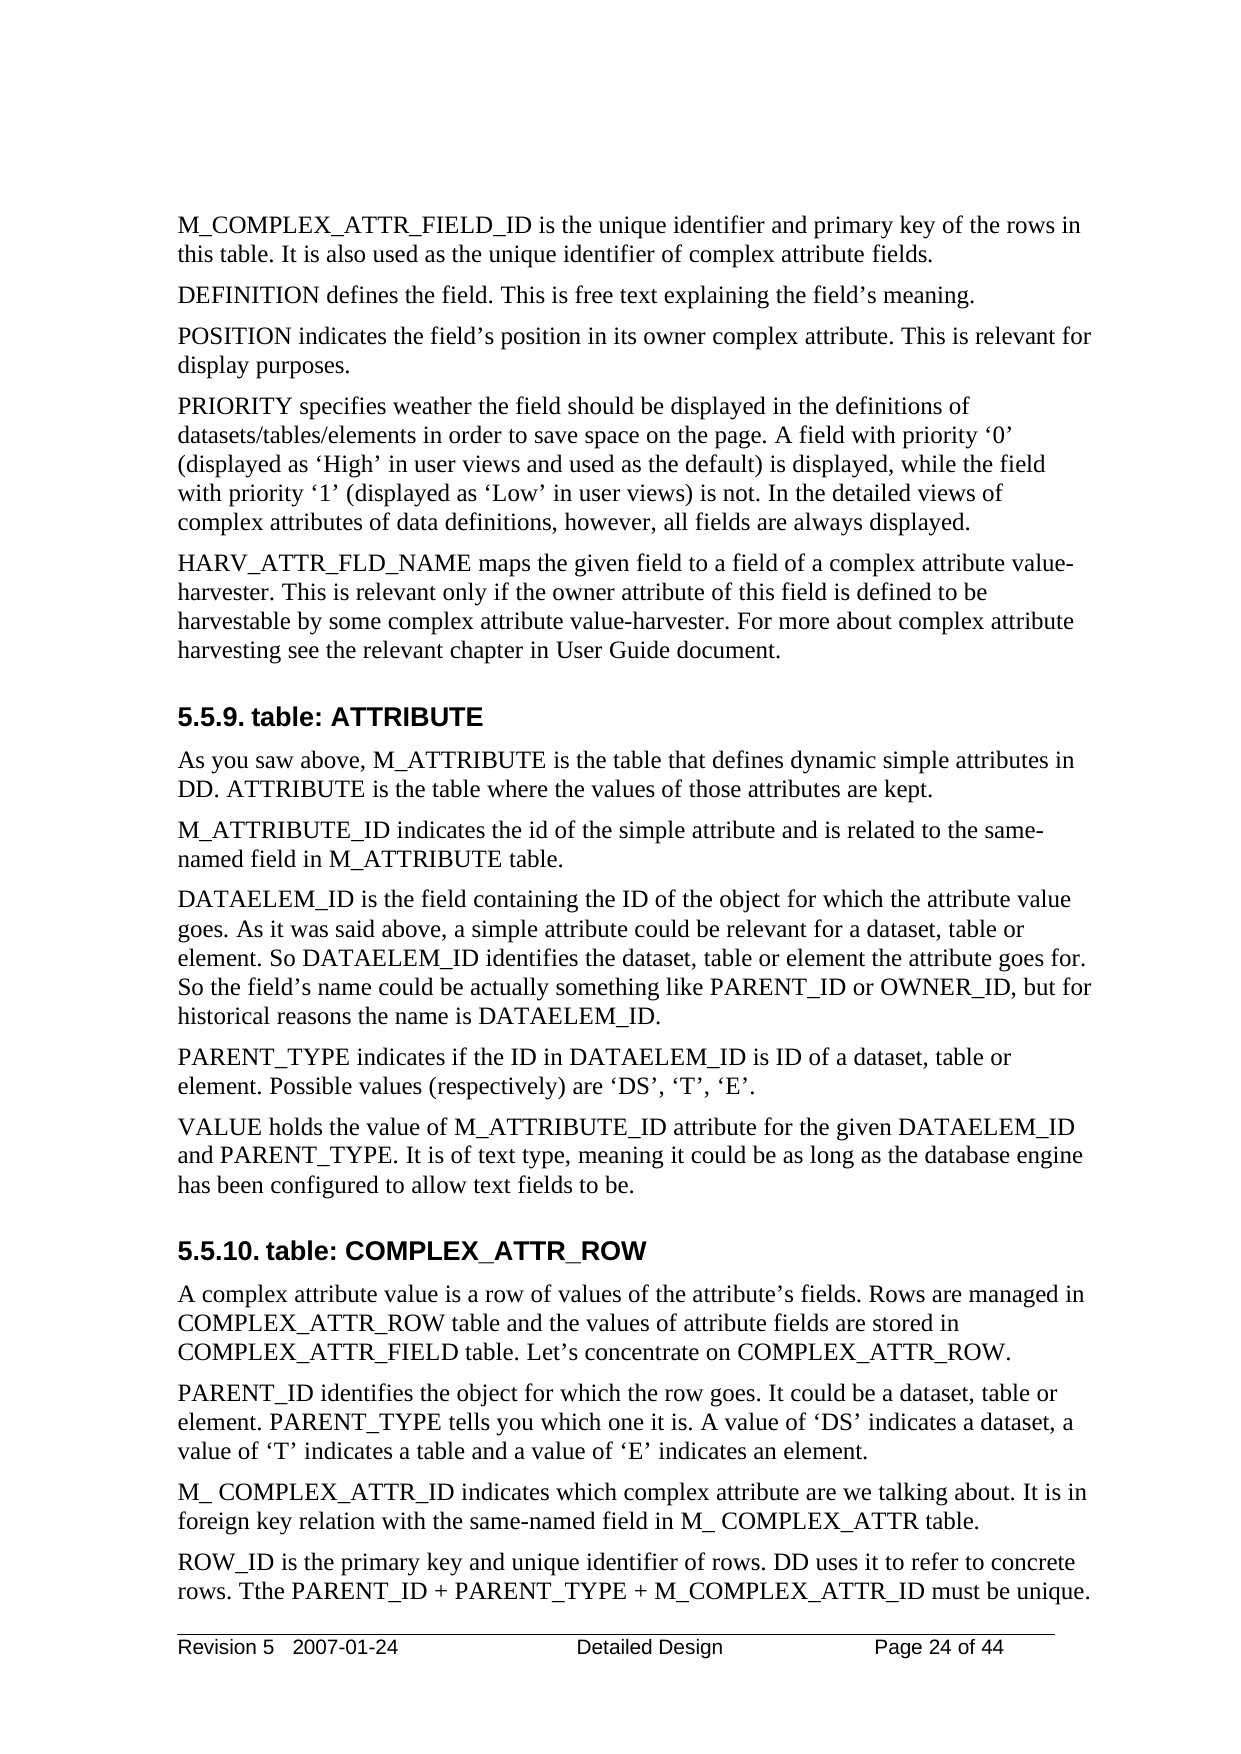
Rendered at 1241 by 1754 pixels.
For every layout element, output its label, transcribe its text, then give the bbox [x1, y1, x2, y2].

text POSITION indicates the field’s position in its owner complex attribute. This is relevant for display purposes. [177, 321, 1092, 379]
text DATAELEM_ID is the field containing the ID of the object for which the attribute value goes. As it was said above, a simple attribute could be relevant for a dataset, table or element. So DATAELEM_ID identifies the dataset, table or element the attribute goes for. So the field’s name could be actually something like PARENT_ID or OWNER_ID, but for historical reasons the name is DATAELEM_ID. [177, 884, 1092, 1030]
subtitle table: COMPLEX_ATTR_ROW [177, 1235, 1092, 1266]
text PARENT_ID identifies the object for which the row goes. It could be a dataset, table or element. PARENT_TYPE tells you which one it is. A value of ‘DS’ indicates a dataset, a value of ‘T’ indicates a table and a value of ‘E’ indicates an element. [177, 1378, 1092, 1465]
text VALUE holds the value of M_ATTRIBUTE_ID attribute for the given DATAELEM_ID and PARENT_TYPE. It is of text type, meaning it could be as long as the database engine has been configured to allow text fields to be. [177, 1111, 1092, 1198]
text PARENT_TYPE indicates if the ID in DATAELEM_ID is ID of a dataset, table or element. Possible values (respectively) are ‘DS’, ‘T’, ‘E’. [177, 1041, 1092, 1099]
subtitle table: ATTRIBUTE [177, 701, 1092, 732]
text As you saw above, M_ATTRIBUTE is the table that defines dynamic simple attributes in DD. ATTRIBUTE is the table where the values of those attributes are kept. [177, 744, 1092, 803]
text HARV_ATTR_FLD_NAME maps the given field to a field of a complex attribute value-harvester. This is relevant only if the owner attribute of this field is defined to be harvestable by some complex attribute value-harvester. For more about complex attribute harvesting see the relevant chapter in User Guide document. [177, 548, 1092, 664]
text DEFINITION defines the field. This is free text explaining the field’s meaning. [177, 280, 1092, 309]
text M_ATTRIBUTE_ID indicates the id of the simple attribute and is related to the same-named field in M_ATTRIBUTE table. [177, 814, 1092, 873]
text A complex attribute value is a row of values of the attribute’s fields. Rows are managed in COMPLEX_ATTR_ROW table and the values of attribute fields are stored in COMPLEX_ATTR_FIELD table. Let’s concentrate on COMPLEX_ATTR_ROW. [177, 1279, 1092, 1366]
text M_ COMPLEX_ATTR_ID indicates which complex attribute are we talking about. It is in foreign key relation with the same-named field in M_ COMPLEX_ATTR table. [177, 1477, 1092, 1535]
text M_COMPLEX_ATTR_FIELD_ID is the unique identifier and primary key of the rows in this table. It is also used as the unique identifier of complex attribute fields. [177, 210, 1092, 268]
text PRIORITY specifies weather the field should be displayed in the definitions of datasets/tables/elements in order to save space on the page. A field with priority ‘0’ (displayed as ‘High’ in user views and used as the default) is displayed, while the field with priority ‘1’ (displayed as ‘Low’ in user views) is not. In the detailed views of complex attributes of data definitions, however, all fields are always displayed. [177, 391, 1092, 536]
text ROW_ID is the primary key and unique identifier of rows. DD uses it to refer to concrete rows. Tthe PARENT_ID + PARENT_TYPE + M_COMPLEX_ATTR_ID must be unique. [177, 1547, 1092, 1605]
